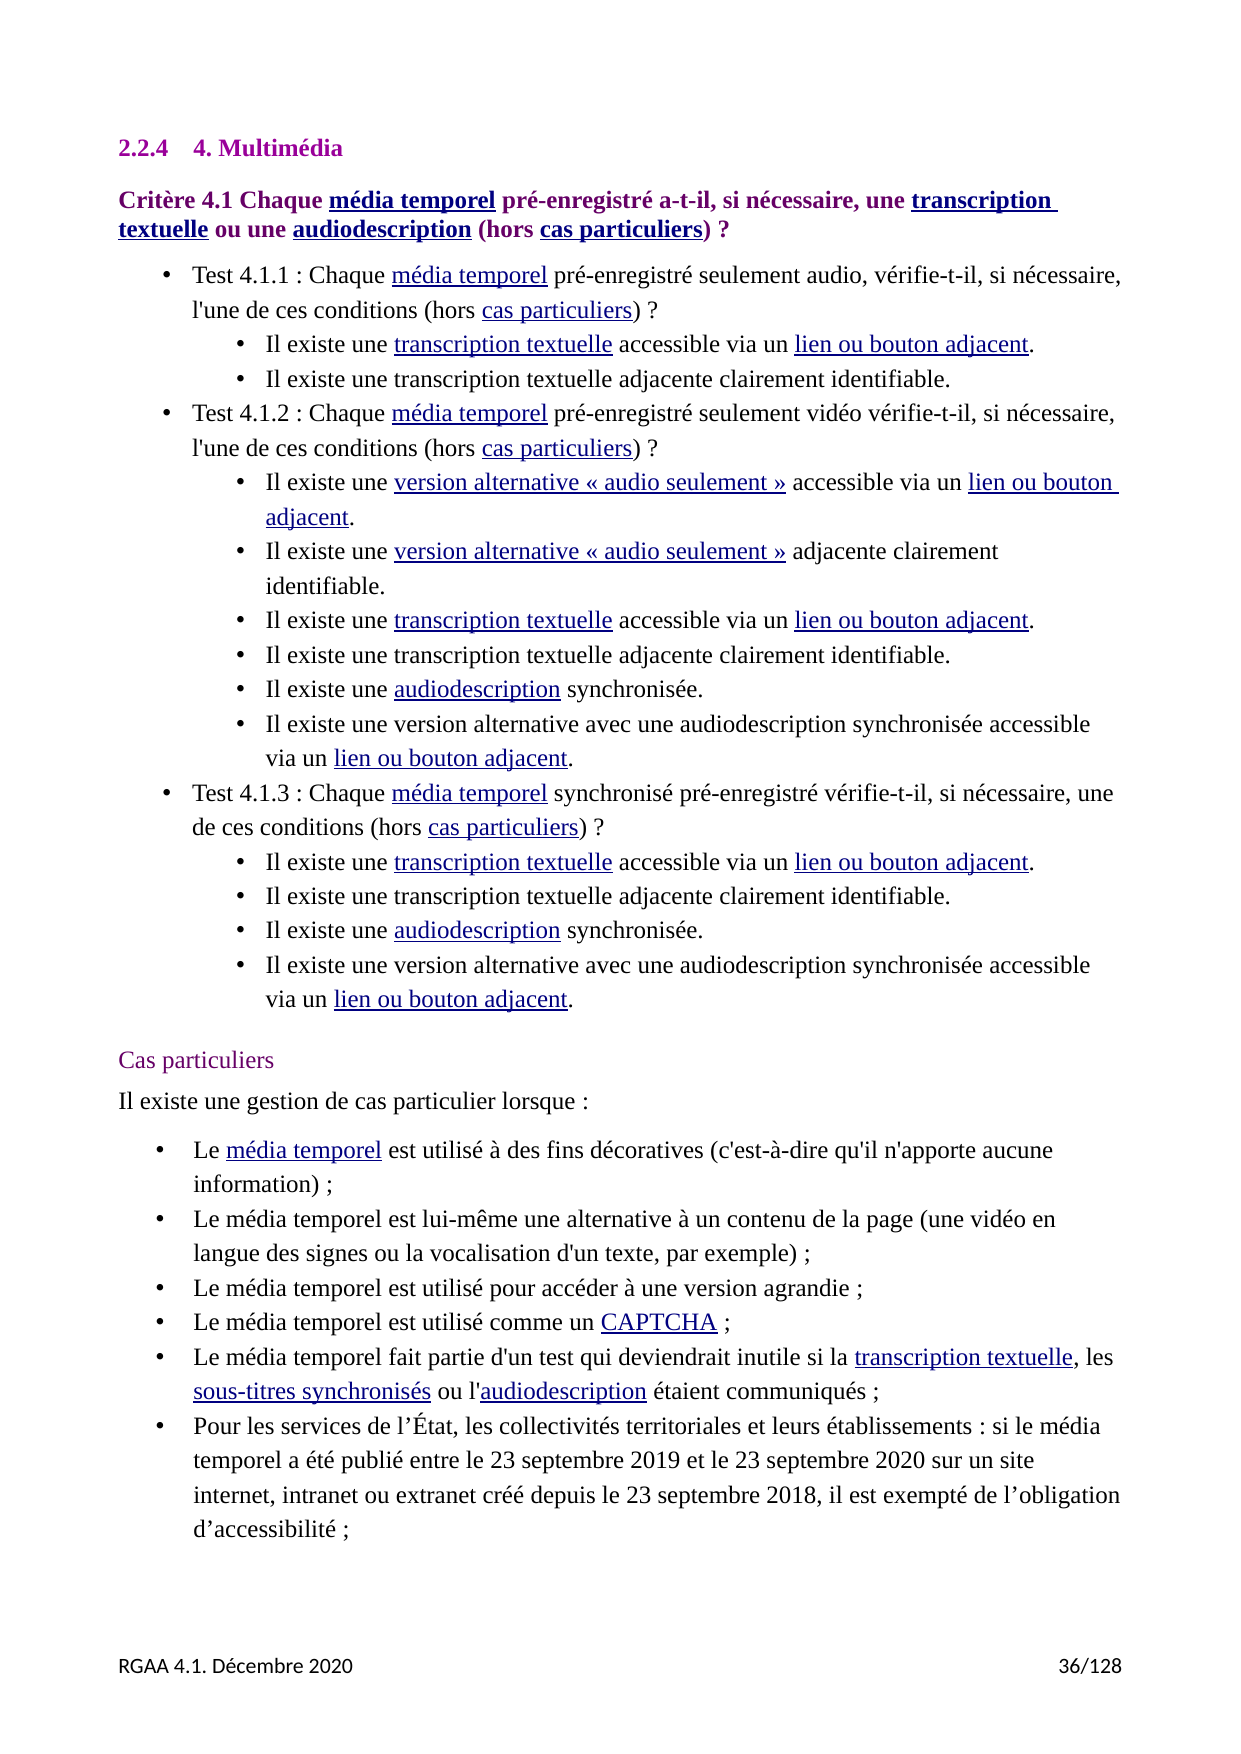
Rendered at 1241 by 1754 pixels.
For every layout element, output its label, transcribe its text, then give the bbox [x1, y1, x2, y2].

text Il existe une gestion de cas particulier lorsque : [118, 1086, 1122, 1114]
list Il existe une audiodescription synchronisée. [236, 916, 1122, 944]
subtitle 4. Multimédia [118, 133, 1122, 162]
list Le média temporel est utilisé à des fins décoratives (c'est-à-dire qu'il n'apporte aucune information) ; [156, 1135, 1122, 1198]
list Il existe une audiodescription synchronisée. [236, 674, 1122, 703]
list Il existe une version alternative avec une audiodescription synchronisée accessible via un lien ou bouton adjacent. [236, 950, 1122, 1013]
list Il existe une transcription textuelle adjacente clairement identifiable. [236, 881, 1122, 910]
list Il existe une transcription textuelle accessible via un lien ou bouton adjacent. [236, 847, 1122, 875]
list Le média temporel est utilisé pour accéder à une version agrandie ; [156, 1273, 1122, 1302]
list Le média temporel est lui-même une alternative à un contenu de la page (une vidéo en langue des signes ou la vocalisation d'un texte, par exemple) ; [156, 1204, 1122, 1267]
subtitle Cas particuliers [118, 1045, 1122, 1074]
list Il existe une version alternative « audio seulement » adjacente clairement identifiable. [236, 536, 1122, 599]
list Test 4.1.3 : Chaque média temporel synchronisé pré-enregistré vérifie-t-il, si nécessaire, une de ces conditions (hors cas particuliers) ? [162, 778, 1122, 841]
list Il existe une version alternative avec une audiodescription synchronisée accessible via un lien ou bouton adjacent. [236, 709, 1122, 772]
list Il existe une version alternative « audio seulement » accessible via un lien ou bouton adjacent. [236, 467, 1122, 531]
list Test 4.1.2 : Chaque média temporel pré-enregistré seulement vidéo vérifie-t-il, si nécessaire, l'une de ces conditions (hors cas particuliers) ? [162, 398, 1122, 462]
list Il existe une transcription textuelle adjacente clairement identifiable. [236, 364, 1122, 393]
list Il existe une transcription textuelle accessible via un lien ou bouton adjacent. [236, 605, 1122, 634]
list Il existe une transcription textuelle accessible via un lien ou bouton adjacent. [236, 329, 1122, 358]
list Le média temporel fait partie d'un test qui deviendrait inutile si la transcription textuelle, les sous-titres synchronisés ou l'audiodescription étaient communiqués ; [156, 1342, 1122, 1405]
subtitle Critère 4.1 Chaque média temporel pré-enregistré a-t-il, si nécessaire, une transcription textuelle ou une audiodescription (hors cas particuliers) ? [118, 185, 1122, 243]
list Il existe une transcription textuelle adjacente clairement identifiable. [236, 640, 1122, 668]
list Test 4.1.1 : Chaque média temporel pré-enregistré seulement audio, vérifie-t-il, si nécessaire, l'une de ces conditions (hors cas particuliers) ? [162, 260, 1122, 324]
list Pour les services de l’État, les collectivités territoriales et leurs établissements : si le média temporel a été publié entre le 23 septembre 2019 et le 23 septembre 2020 sur un site internet, intranet ou extranet créé depuis le 23 septembre 2018, il est exempté de l’obligation d’accessibilité ; [156, 1411, 1122, 1543]
list Le média temporel est utilisé comme un CAPTCHA ; [156, 1307, 1122, 1336]
